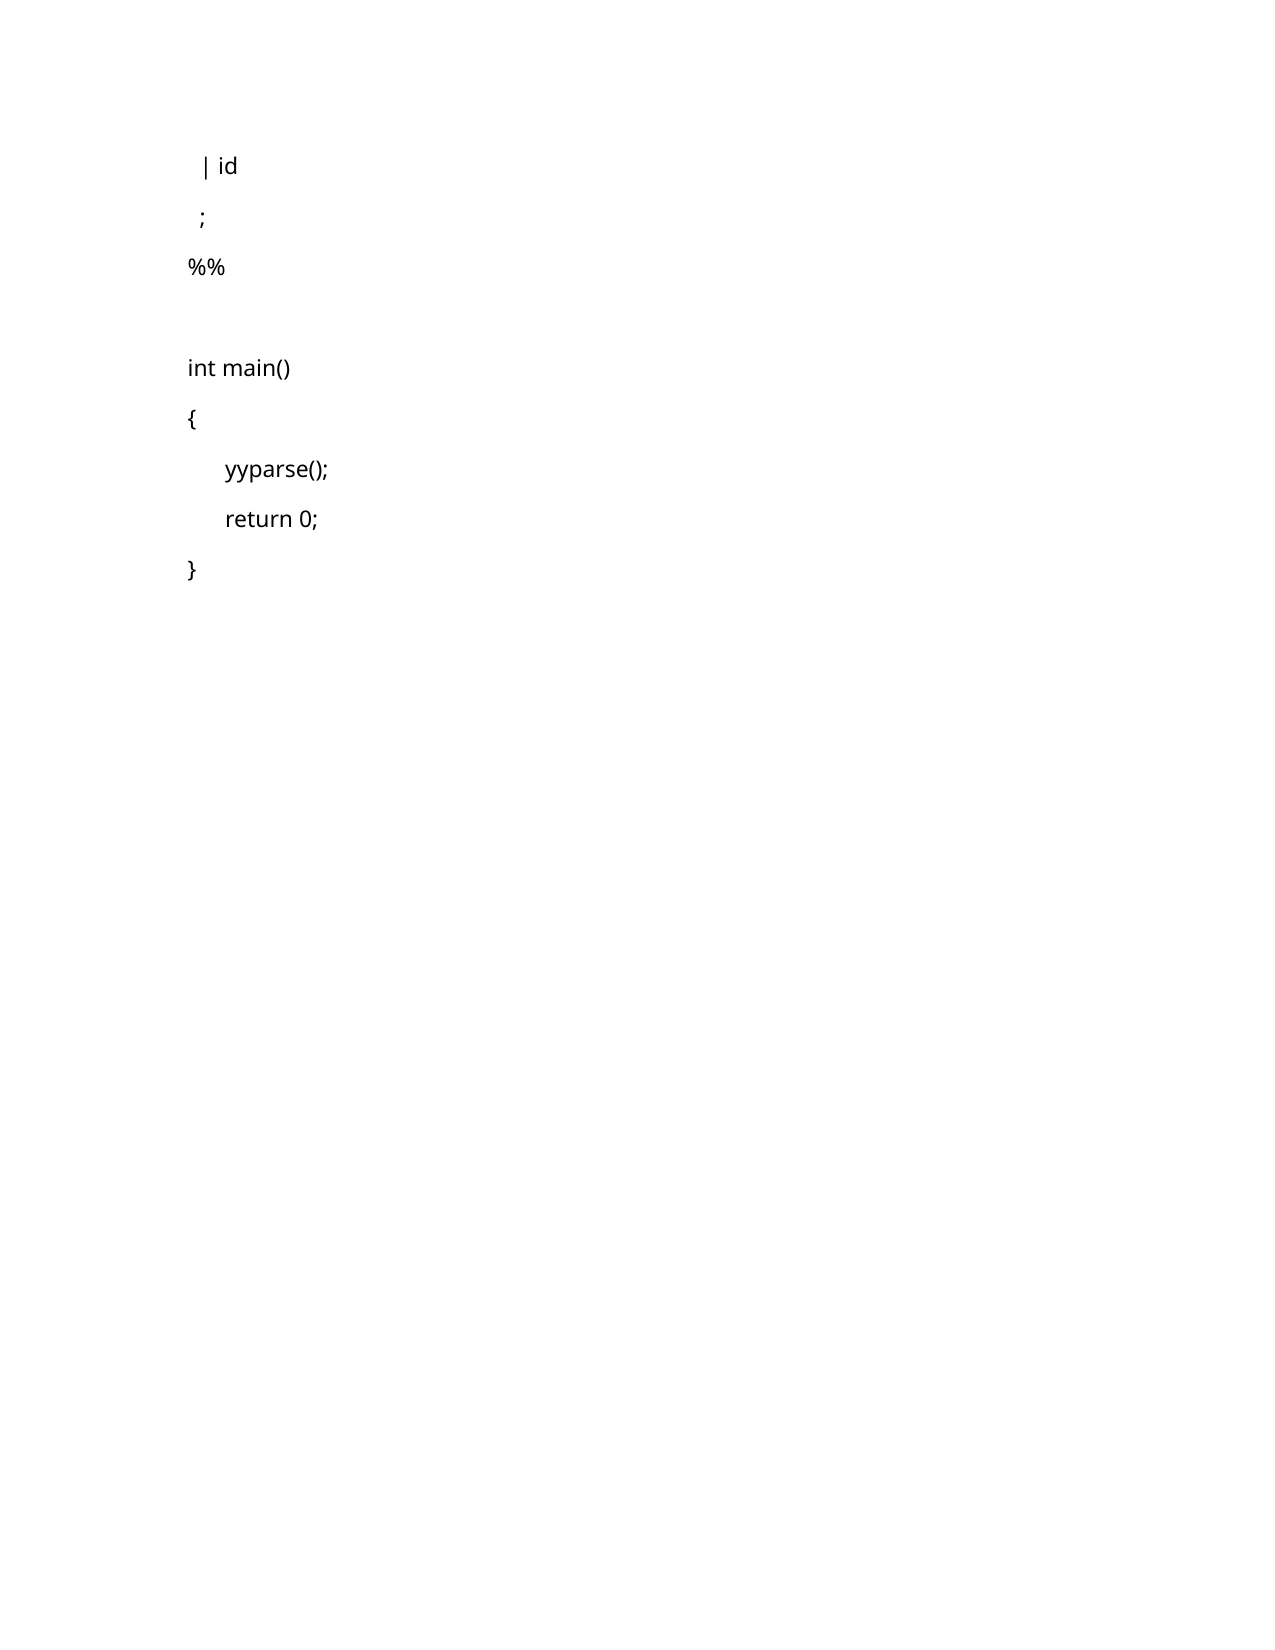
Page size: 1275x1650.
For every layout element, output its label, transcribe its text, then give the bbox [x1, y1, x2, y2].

text return 0; [187, 503, 1125, 534]
text { [187, 402, 1125, 433]
text } [187, 553, 1125, 584]
text | id [187, 150, 1125, 181]
text yyparse(); [187, 452, 1125, 484]
text %% [187, 251, 1125, 282]
text ; [187, 200, 1125, 232]
text int main() [187, 352, 1125, 383]
